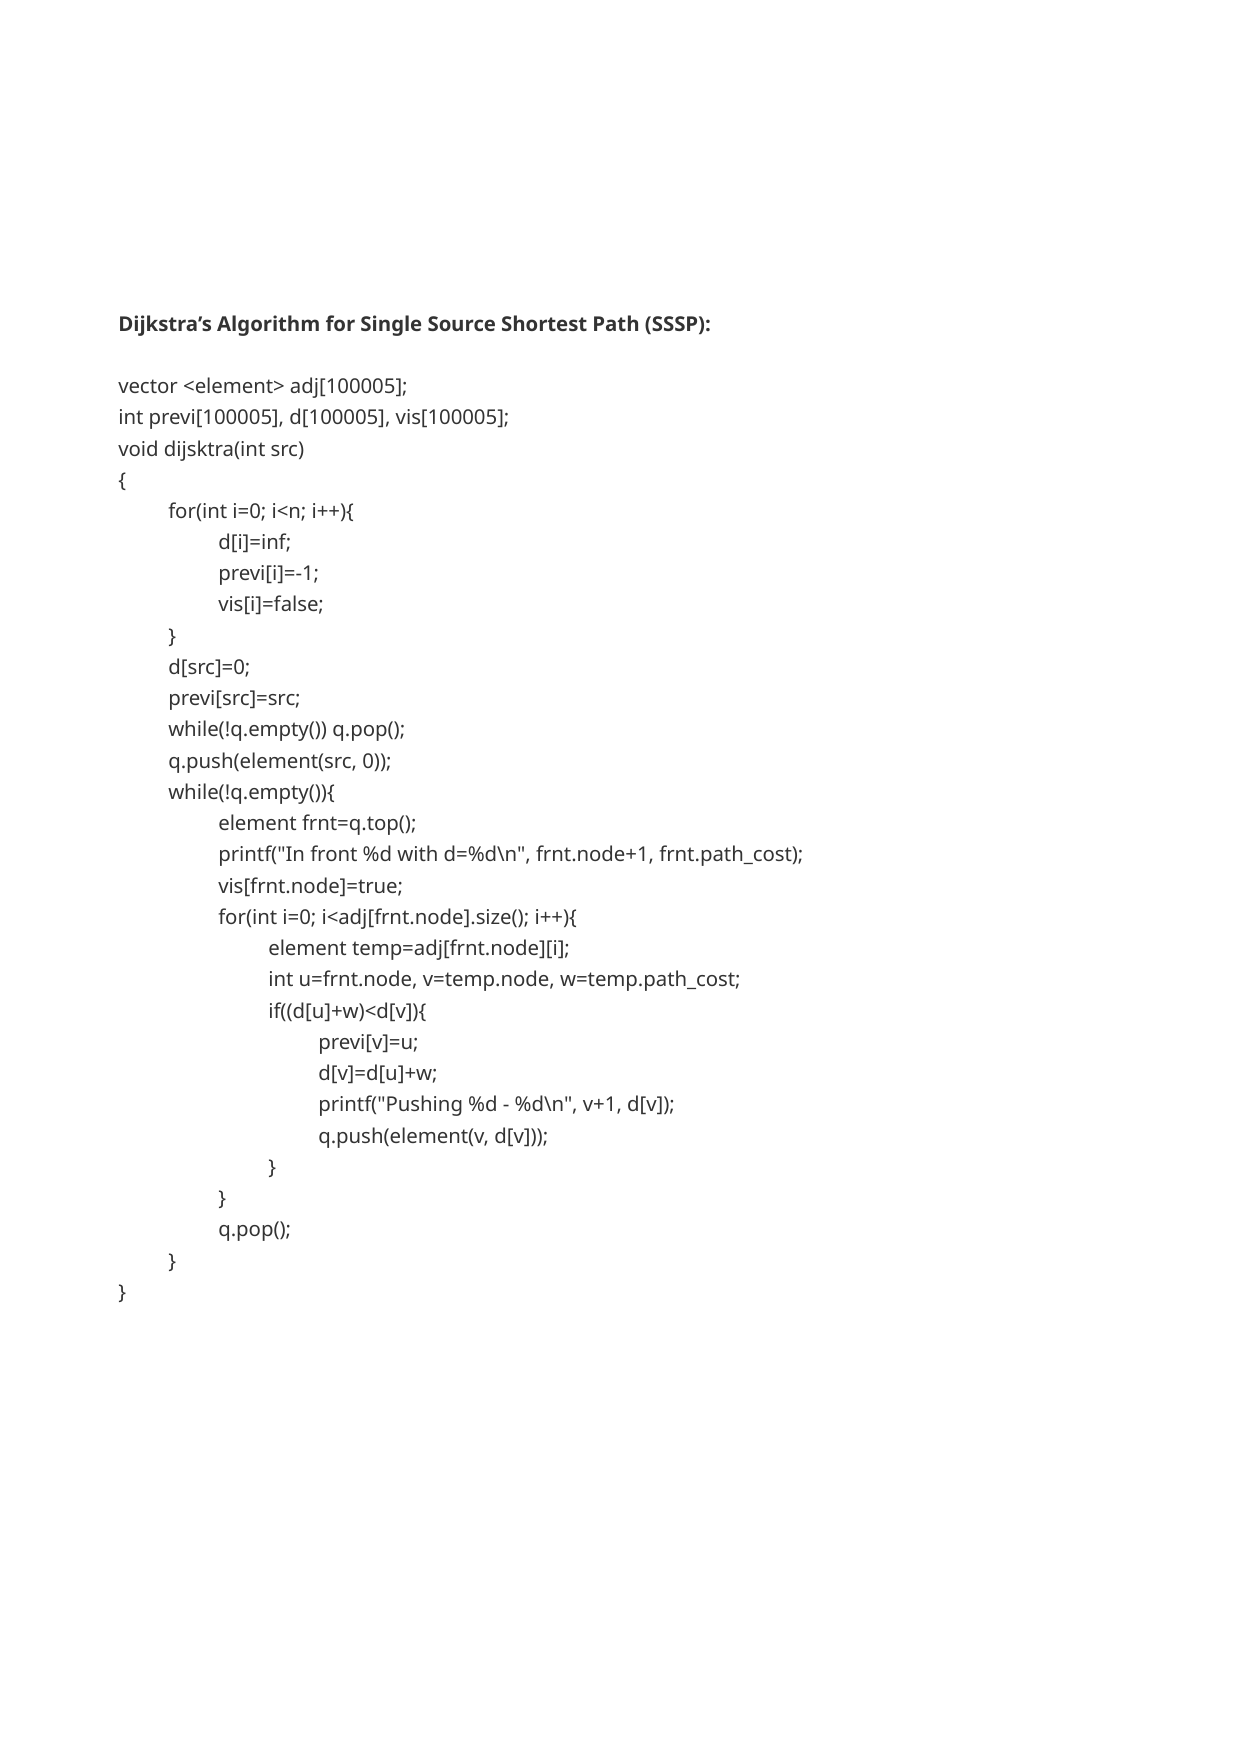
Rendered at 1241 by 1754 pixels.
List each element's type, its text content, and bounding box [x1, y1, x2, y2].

text } [118, 1274, 1122, 1306]
text d[v]=d[u]+w; [118, 1056, 1122, 1087]
text { [118, 462, 1122, 493]
text previ[v]=u; [118, 1024, 1122, 1056]
text printf("Pushing %d - %d\n", v+1, d[v]); [118, 1087, 1122, 1118]
text d[src]=0; [118, 649, 1122, 681]
text while(!q.empty()){ [118, 774, 1122, 806]
text int u=frnt.node, v=temp.node, w=temp.path_cost; [118, 962, 1122, 993]
text for(int i=0; i<adj[frnt.node].size(); i++){ [118, 899, 1122, 931]
text void dijsktra(int src) [118, 431, 1122, 462]
text } [118, 618, 1122, 649]
text if((d[u]+w)<d[v]){ [118, 993, 1122, 1024]
text previ[i]=-1; [118, 556, 1122, 587]
text Dijkstra’s Algorithm for Single Source Shortest Path (SSSP): [118, 306, 1122, 337]
text previ[src]=src; [118, 681, 1122, 712]
text vis[i]=false; [118, 587, 1122, 618]
text int previ[100005], d[100005], vis[100005]; [118, 399, 1122, 431]
text q.push(element(v, d[v])); [118, 1118, 1122, 1149]
text while(!q.empty()) q.pop(); [118, 712, 1122, 743]
text } [118, 1243, 1122, 1274]
text d[i]=inf; [118, 524, 1122, 556]
text q.pop(); [118, 1212, 1122, 1243]
text element frnt=q.top(); [118, 806, 1122, 837]
text vis[frnt.node]=true; [118, 868, 1122, 899]
text element temp=adj[frnt.node][i]; [118, 931, 1122, 962]
text } [118, 1181, 1122, 1212]
text q.push(element(src, 0)); [118, 743, 1122, 774]
text } [118, 1149, 1122, 1181]
text for(int i=0; i<n; i++){ [118, 493, 1122, 524]
text printf("In front %d with d=%d\n", frnt.node+1, frnt.path_cost); [118, 837, 1122, 868]
text vector <element> adj[100005]; [118, 368, 1122, 399]
